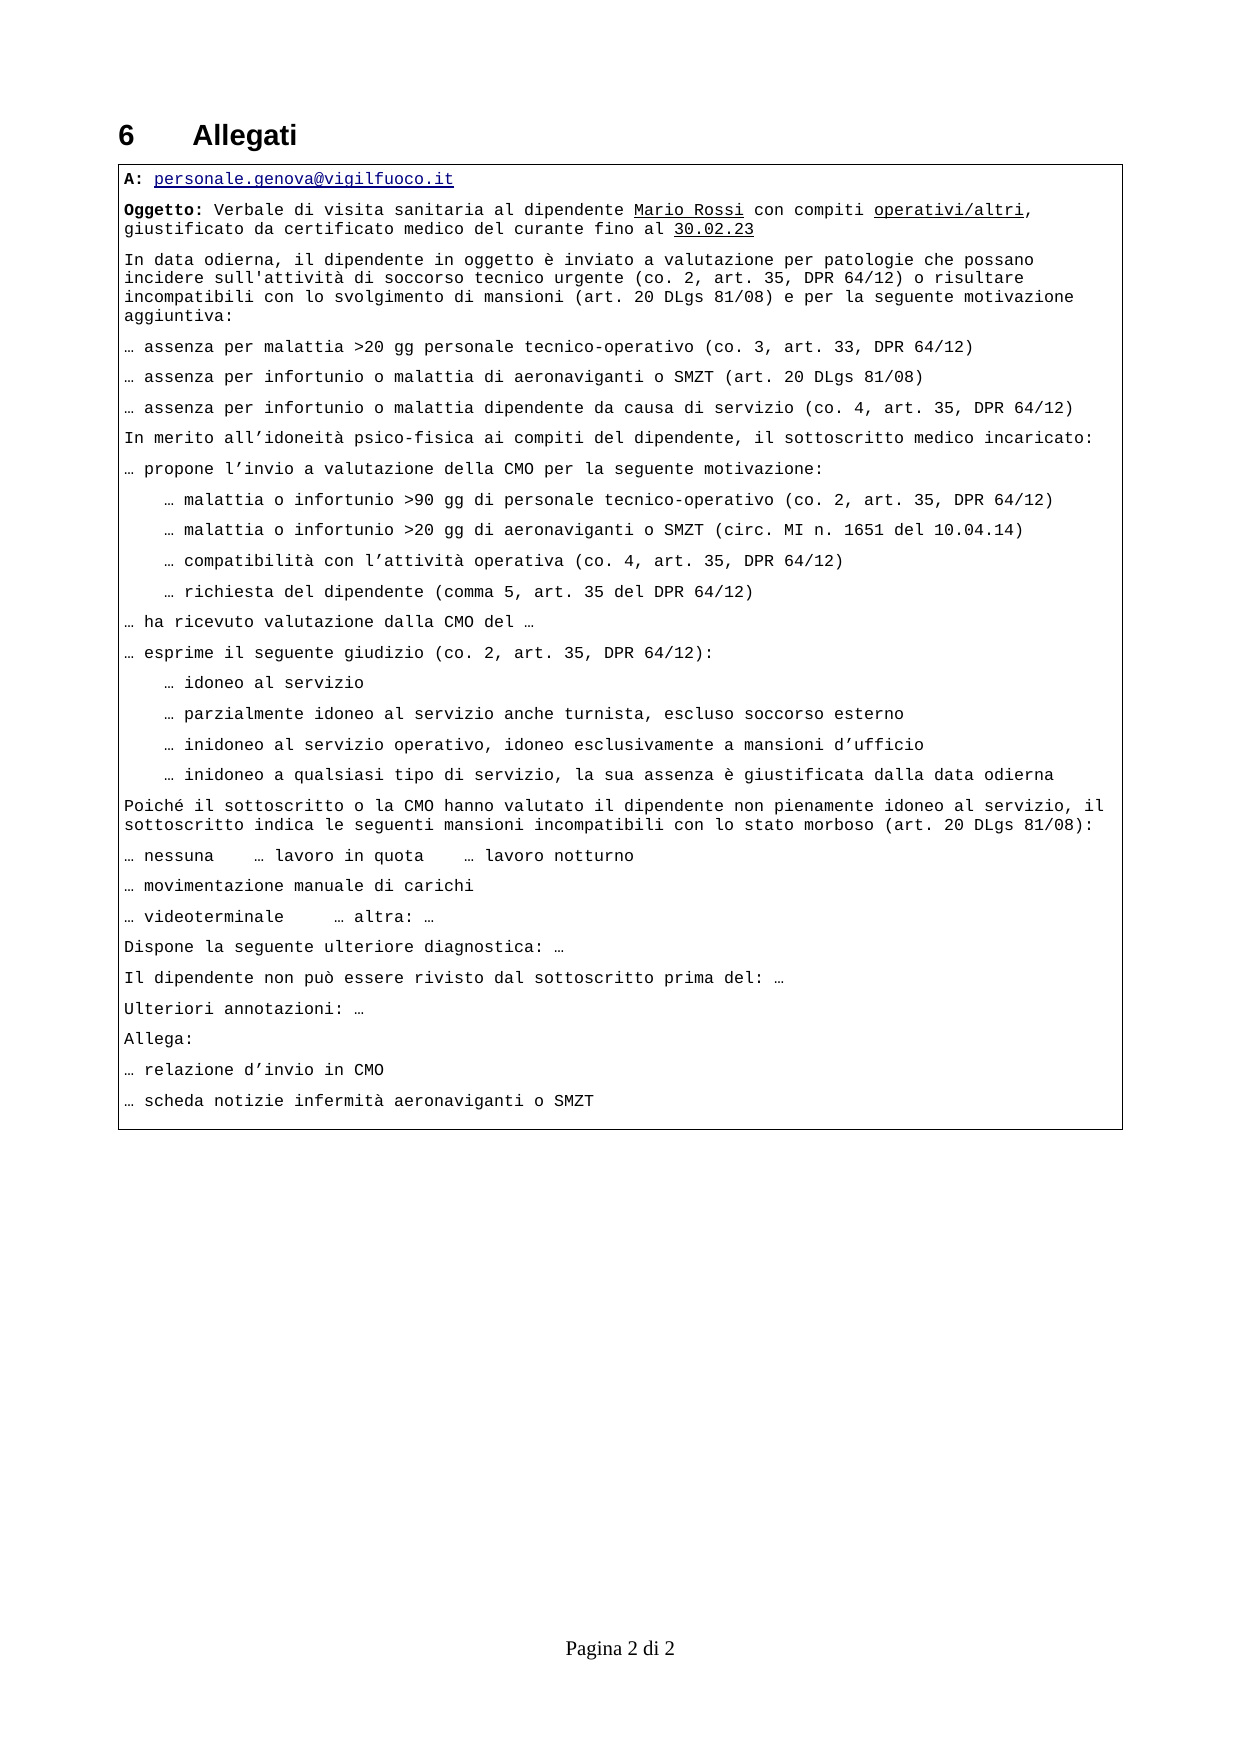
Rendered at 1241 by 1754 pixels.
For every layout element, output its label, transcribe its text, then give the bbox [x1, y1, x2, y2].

subtitle Allegati [118, 118, 1122, 152]
table_header A: personale.genova@vigilfuoco.it Oggetto: Verbale di visita sanitaria al dipendente Mario Rossi con compiti operativi/altri, giustificato da certificato medico del curante fino al 30.02.23 In data odierna, il dipendente in oggetto è inviato a valutazione per patologie che possano incidere sull'attività di soccorso tecnico urgente (co. 2, art. 35, DPR 64/12) o risultare incompatibili con lo svolgimento di mansioni (art. 20 DLgs 81/08) e per la seguente motivazione aggiuntiva: … assenza per malattia >20 gg personale tecnico-operativo (co. 3, art. 33, DPR 64/12) … assenza per infortunio o malattia di aeronaviganti o SMZT (art. 20 DLgs 81/08) … assenza per infortunio o malattia dipendente da causa di servizio (co. 4, art. 35, DPR 64/12) In merito all’idoneità psico-fisica ai compiti del dipendente, il sottoscritto medico incaricato: … propone l’invio a valutazione della CMO per la seguente motivazione: … malattia o infortunio >90 gg di personale tecnico-operativo (co. 2, art. 35, DPR 64/12) … malattia o infortunio >20 gg di aeronaviganti o SMZT (circ. MI n. 1651 del 10.04.14) … compatibilità con l’attività operativa (co. 4, art. 35, DPR 64/12) … richiesta del dipendente (comma 5, art. 35 del DPR 64/12) … ha ricevuto valutazione dalla CMO del … … esprime il seguente giudizio (co. 2, art. 35, DPR 64/12): … idoneo al servizio … parzialmente idoneo al servizio anche turnista, escluso soccorso esterno … inidoneo al servizio operativo, idoneo esclusivamente a mansioni d’ufficio … inidoneo a qualsiasi tipo di servizio, la sua assenza è giustificata dalla data odierna Poiché il sottoscritto o la CMO hanno valutato il dipendente non pienamente idoneo al servizio, il sottoscritto indica le seguenti mansioni incompatibili con lo stato morboso (art. 20 DLgs 81/08): … nessuna … lavoro in quota … lavoro notturno … movimentazione manuale di carichi … videoterminale … altra: … Dispone la seguente ulteriore diagnostica: … Il dipendente non può essere rivisto dal sottoscritto prima del: … Ulteriori annotazioni: … Allega: … relazione d’invio in CMO … scheda notizie infermità aeronaviganti o SMZT [119, 165, 1122, 1128]
